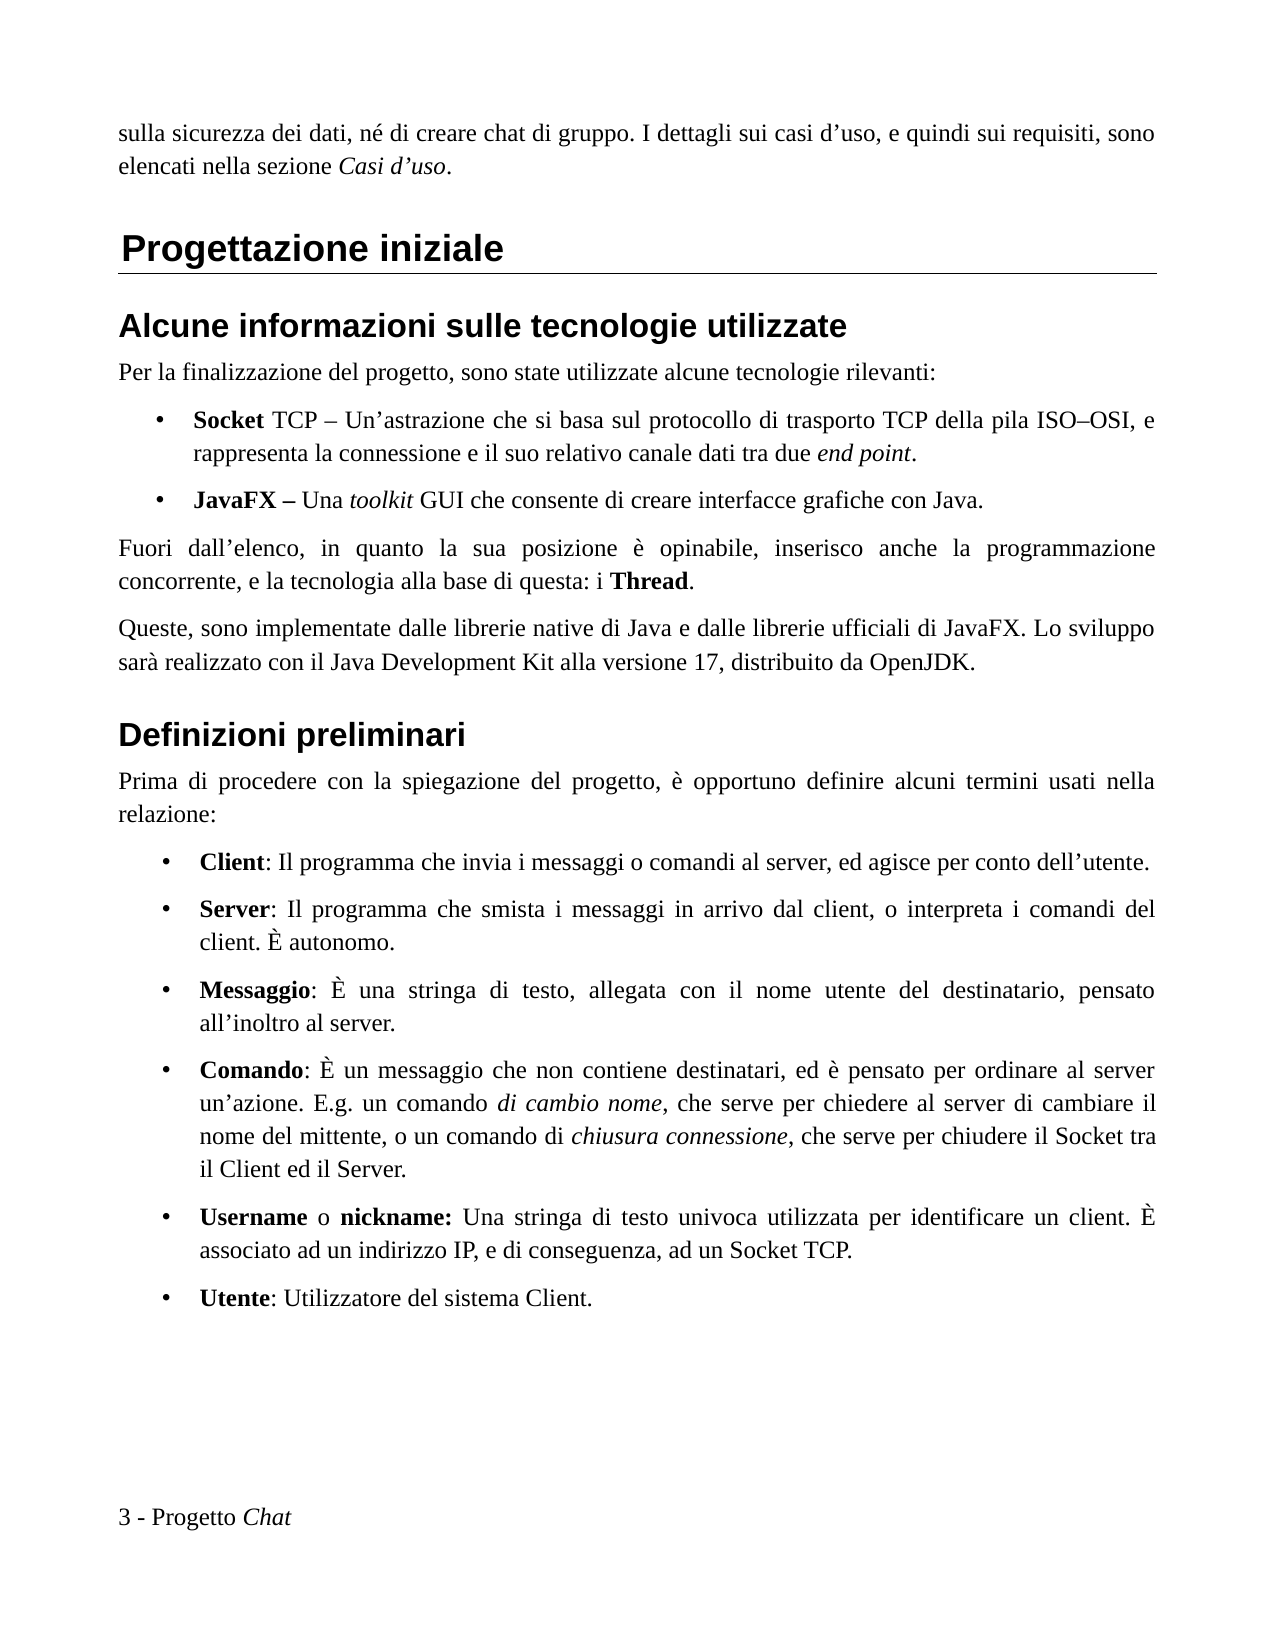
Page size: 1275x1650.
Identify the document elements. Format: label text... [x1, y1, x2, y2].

list Client: Il programma che invia i messaggi o comandi al server, ed agisce per conto dell’utente. [162, 847, 1157, 875]
list Username o nickname: Una stringa di testo univoca utilizzata per identificare un client. È associato ad un indirizzo IP, e di conseguenza, ad un Socket TCP. [162, 1202, 1157, 1264]
text Per la finalizzazione del progetto, sono state utilizzate alcune tecnologie rilevanti: [118, 357, 1157, 386]
subtitle Progettazione iniziale [118, 224, 1157, 273]
subtitle Definizioni preliminari [118, 715, 1157, 753]
list Socket TCP – Un’astrazione che si basa sul protocollo di trasporto TCP della pila ISO–OSI, e rappresenta la connessione e il suo relativo canale dati tra due end point. [156, 405, 1157, 466]
list Messaggio: È una stringa di testo, allegata con il nome utente del destinatario, pensato all’inoltro al server. [162, 975, 1157, 1037]
text sulla sicurezza dei dati, né di creare chat di gruppo. I dettagli sui casi d’uso, e quindi sui requisiti, sono elencati nella sezione Casi d’uso. [118, 118, 1157, 180]
list JavaFX – Una toolkit GUI che consente di creare interfacce grafiche con Java. [156, 485, 1157, 514]
text Fuori dall’elenco, in quanto la sua posizione è opinabile, inserisco anche la programmazione concorrente, e la tecnologia alla base di questa: i Thread. [118, 533, 1157, 595]
text Queste, sono implementate dalle librerie native di Java e dalle librerie ufficiali di JavaFX. Lo sviluppo sarà realizzato con il Java Development Kit alla versione 17, distribuito da OpenJDK. [118, 613, 1157, 675]
list Server: Il programma che smista i messaggi in arrivo dal client, o interpreta i comandi del client. È autonomo. [162, 894, 1157, 956]
list Comando: È un messaggio che non contiene destinatari, ed è pensato per ordinare al server un’azione. E.g. un comando di cambio nome, che serve per chiedere al server di cambiare il nome del mittente, o un comando di chiusura connessione, che serve per chiudere il Socket tra il Client ed il Server. [162, 1055, 1157, 1183]
list Utente: Utilizzatore del sistema Client. [162, 1283, 1157, 1311]
subtitle Alcune informazioni sulle tecnologie utilizzate [118, 306, 1157, 344]
text Prima di procedere con la spiegazione del progetto, è opportuno definire alcuni termini usati nella relazione: [118, 766, 1157, 828]
